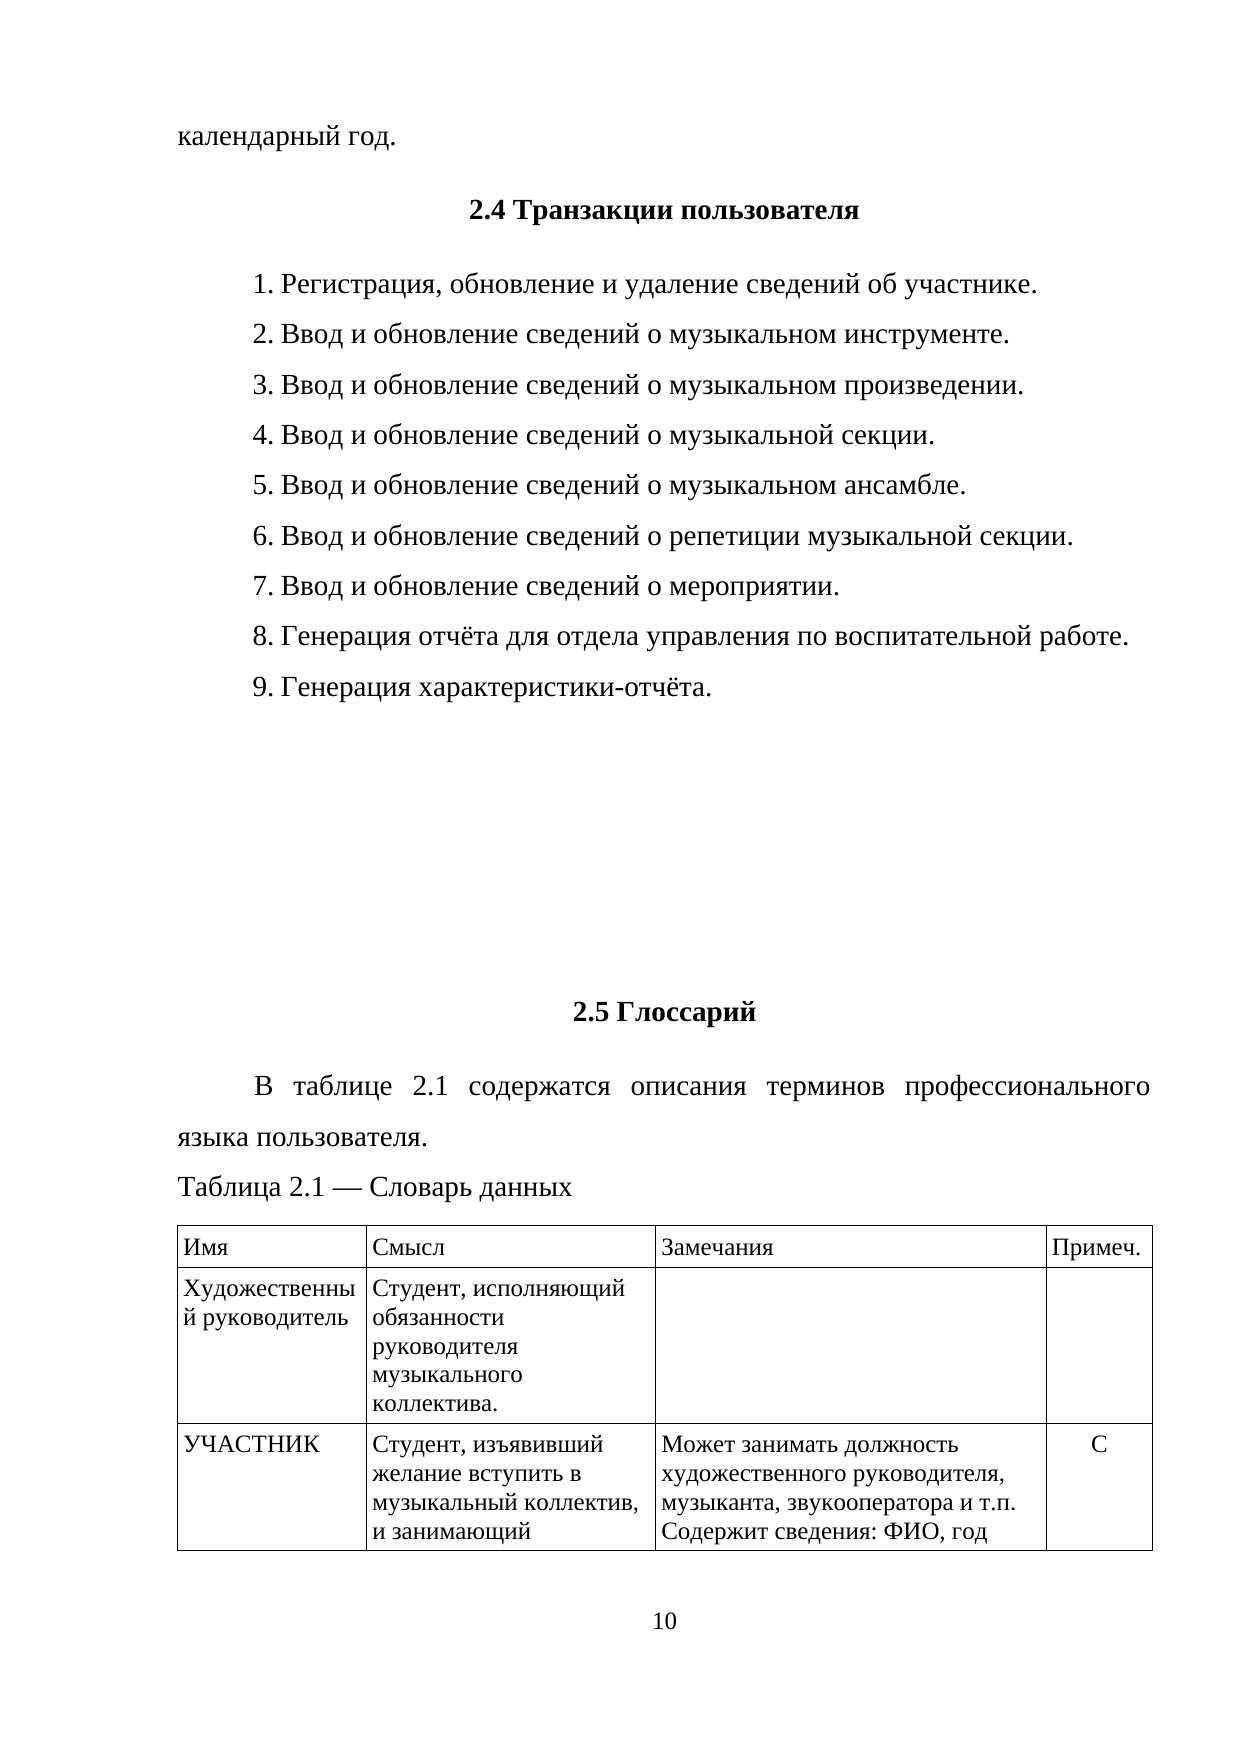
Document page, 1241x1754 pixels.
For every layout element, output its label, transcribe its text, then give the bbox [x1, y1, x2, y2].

table_cell Может занимать должность художественного руководителя, музыканта, звукооператора и т.п. Содержит сведения: ФИО, год [656, 1424, 1046, 1550]
table_cell [1047, 1268, 1152, 1423]
table_cell С [1047, 1424, 1152, 1550]
table_cell Студент, изъявивший желание вступить в музыкальный коллектив, и занимающий [367, 1424, 655, 1550]
subtitle 2.5 Глоссарий [177, 994, 1152, 1028]
table_cell [656, 1268, 1046, 1423]
text В таблице 2.1 содержатся описания терминов профессионального языка пользователя. [177, 1068, 1152, 1152]
list Генерация характеристики-отчёта. [177, 669, 1152, 702]
list Регистрация, обновление и удаление сведений об участнике. [177, 266, 1152, 300]
table_header Смысл [367, 1226, 655, 1267]
list Ввод и обновление сведений о музыкальном ансамбле. [177, 467, 1152, 501]
subtitle 2.4 Транзакции пользователя [177, 192, 1152, 226]
table_header Замечания [656, 1226, 1046, 1267]
list календарный год. [177, 118, 1152, 152]
list Ввод и обновление сведений о музыкальной секции. [177, 417, 1152, 451]
table_cell УЧАСТНИК [178, 1424, 366, 1550]
table_cell Студент, исполняющий обязанности руководителя музыкального коллектива. [367, 1268, 655, 1423]
list Ввод и обновление сведений о музыкальном произведении. [177, 367, 1152, 400]
list Ввод и обновление сведений о мероприятии. [177, 568, 1152, 602]
table_header Имя [178, 1226, 366, 1267]
list Ввод и обновление сведений о музыкальном инструменте. [177, 317, 1152, 350]
list Генерация отчёта для отдела управления по воспитательной работе. [177, 618, 1152, 652]
text Таблица 2.1 — Словарь данных [177, 1169, 1152, 1203]
table_header Примеч. [1047, 1226, 1152, 1267]
table_cell Художественный руководитель [178, 1268, 366, 1423]
list Ввод и обновление сведений о репетиции музыкальной секции. [177, 518, 1152, 551]
